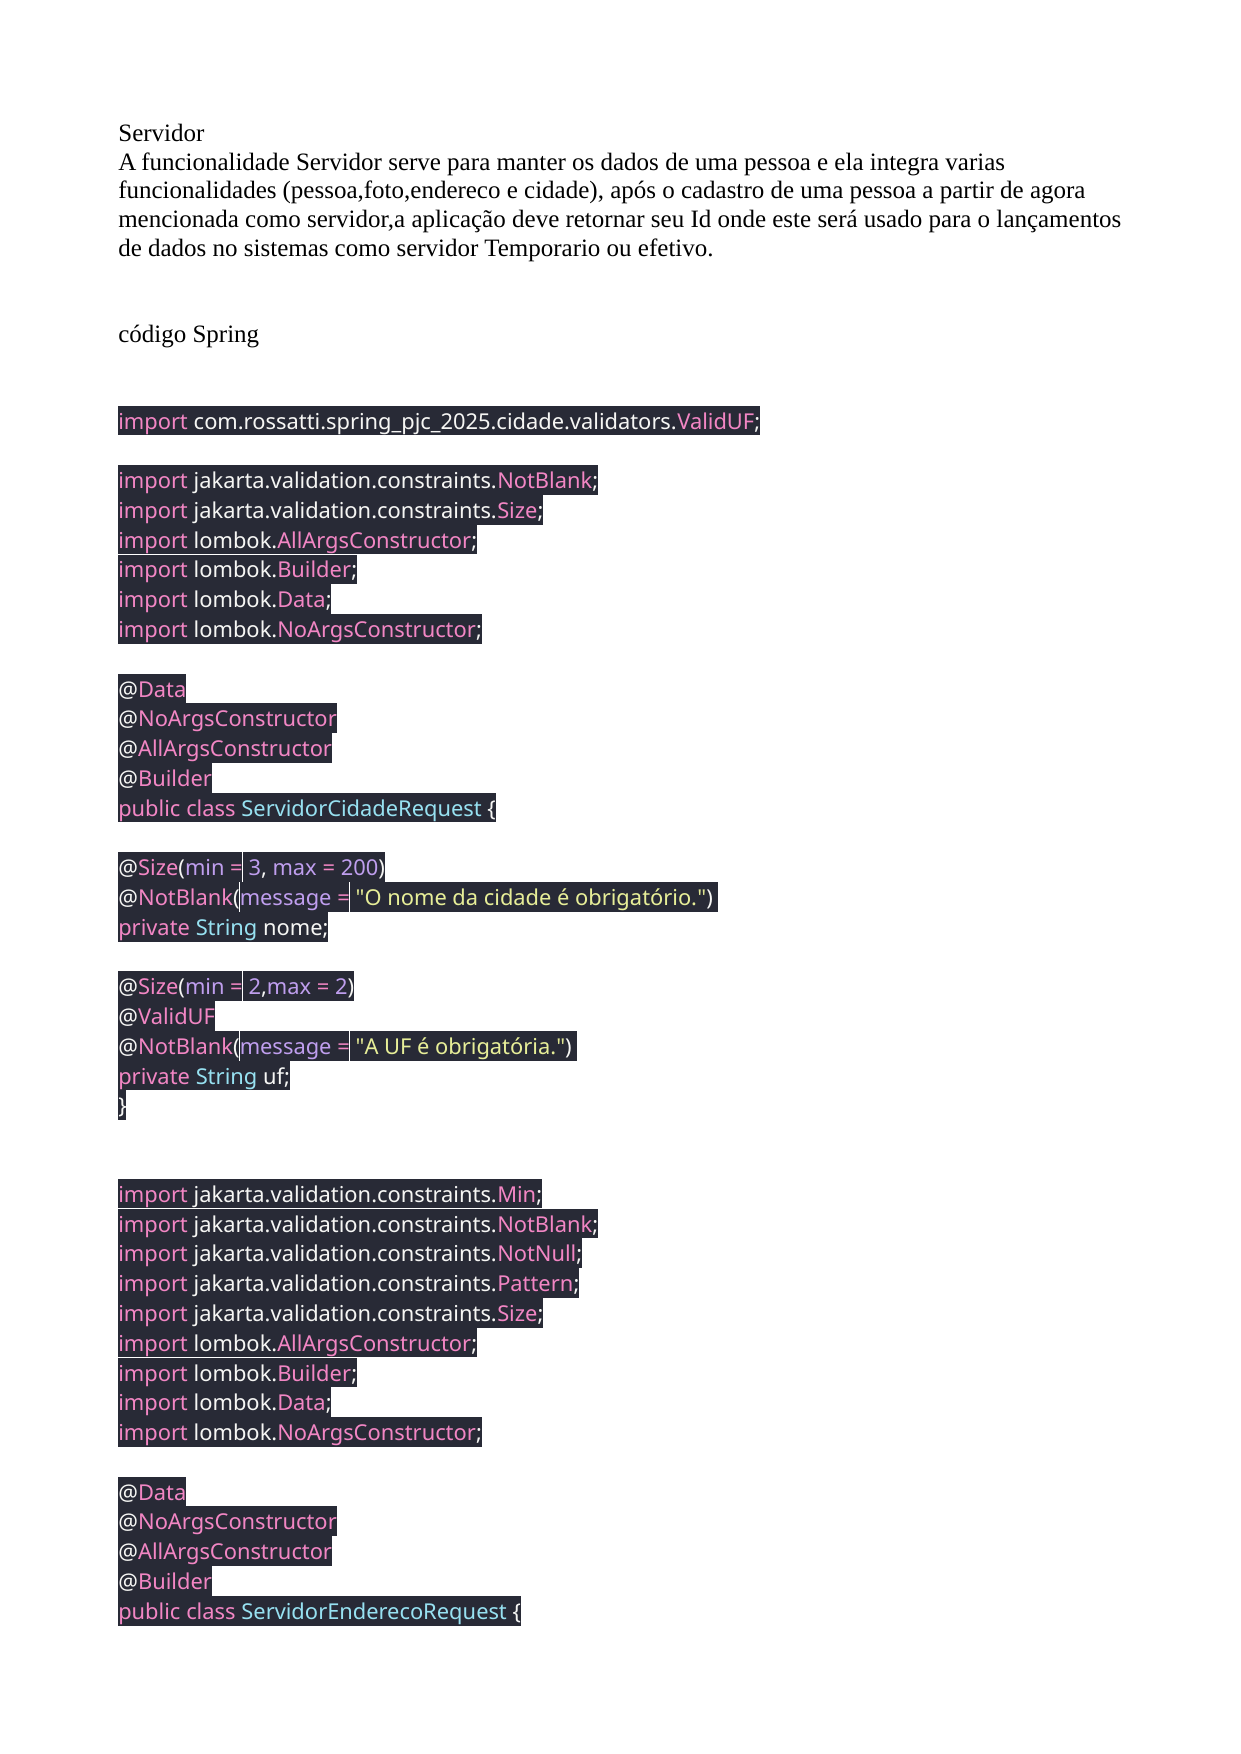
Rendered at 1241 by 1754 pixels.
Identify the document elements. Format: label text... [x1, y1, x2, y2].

text } [118, 1090, 1122, 1120]
text private String uf; [118, 1061, 1122, 1090]
text import lombok.Builder; [118, 554, 1122, 584]
text @Builder [118, 763, 1122, 793]
text @Data [118, 673, 1122, 703]
text @Size(min = 3, max = 200) [118, 852, 1122, 882]
text import jakarta.validation.constraints.Pattern; [118, 1268, 1122, 1298]
text import lombok.NoArgsConstructor; [118, 1417, 1122, 1447]
text código Spring [118, 319, 1122, 348]
text @ValidUF [118, 1001, 1122, 1031]
text @NoArgsConstructor [118, 1506, 1122, 1536]
text @AllArgsConstructor [118, 1536, 1122, 1566]
text import jakarta.validation.constraints.NotBlank; [118, 465, 1122, 495]
text @NotBlank(message = "A UF é obrigatória.") [118, 1031, 1122, 1061]
text import jakarta.validation.constraints.Min; [118, 1179, 1122, 1208]
text @Size(min = 2,max = 2) [118, 971, 1122, 1001]
text private String nome; [118, 912, 1122, 942]
text import lombok.Builder; [118, 1357, 1122, 1387]
text public class ServidorEnderecoRequest { [118, 1596, 1122, 1626]
text import com.rossatti.spring_pjc_2025.cidade.validators.ValidUF; [118, 406, 1122, 435]
text @Builder [118, 1566, 1122, 1596]
text import lombok.NoArgsConstructor; [118, 614, 1122, 644]
text @NotBlank(message = "O nome da cidade é obrigatório.") [118, 882, 1122, 912]
text A funcionalidade Servidor serve para manter os dados de uma pessoa e ela integra varias funcionalidades (pessoa,foto,endereco e cidade), após o cadastro de uma pessoa a partir de agora mencionada como servidor,a aplicação deve retornar seu Id onde este será usado para o lançamentos de dados no sistemas como servidor Temporario ou efetivo. [118, 147, 1122, 262]
text import jakarta.validation.constraints.NotNull; [118, 1238, 1122, 1268]
text @AllArgsConstructor [118, 733, 1122, 763]
text Servidor [118, 118, 1122, 147]
text import lombok.Data; [118, 584, 1122, 614]
text import jakarta.validation.constraints.Size; [118, 495, 1122, 525]
text import jakarta.validation.constraints.Size; [118, 1298, 1122, 1328]
text public class ServidorCidadeRequest { [118, 793, 1122, 822]
text import lombok.AllArgsConstructor; [118, 525, 1122, 554]
text import jakarta.validation.constraints.NotBlank; [118, 1208, 1122, 1238]
text @NoArgsConstructor [118, 703, 1122, 733]
text @Data [118, 1477, 1122, 1506]
text import lombok.Data; [118, 1387, 1122, 1417]
text import lombok.AllArgsConstructor; [118, 1328, 1122, 1357]
